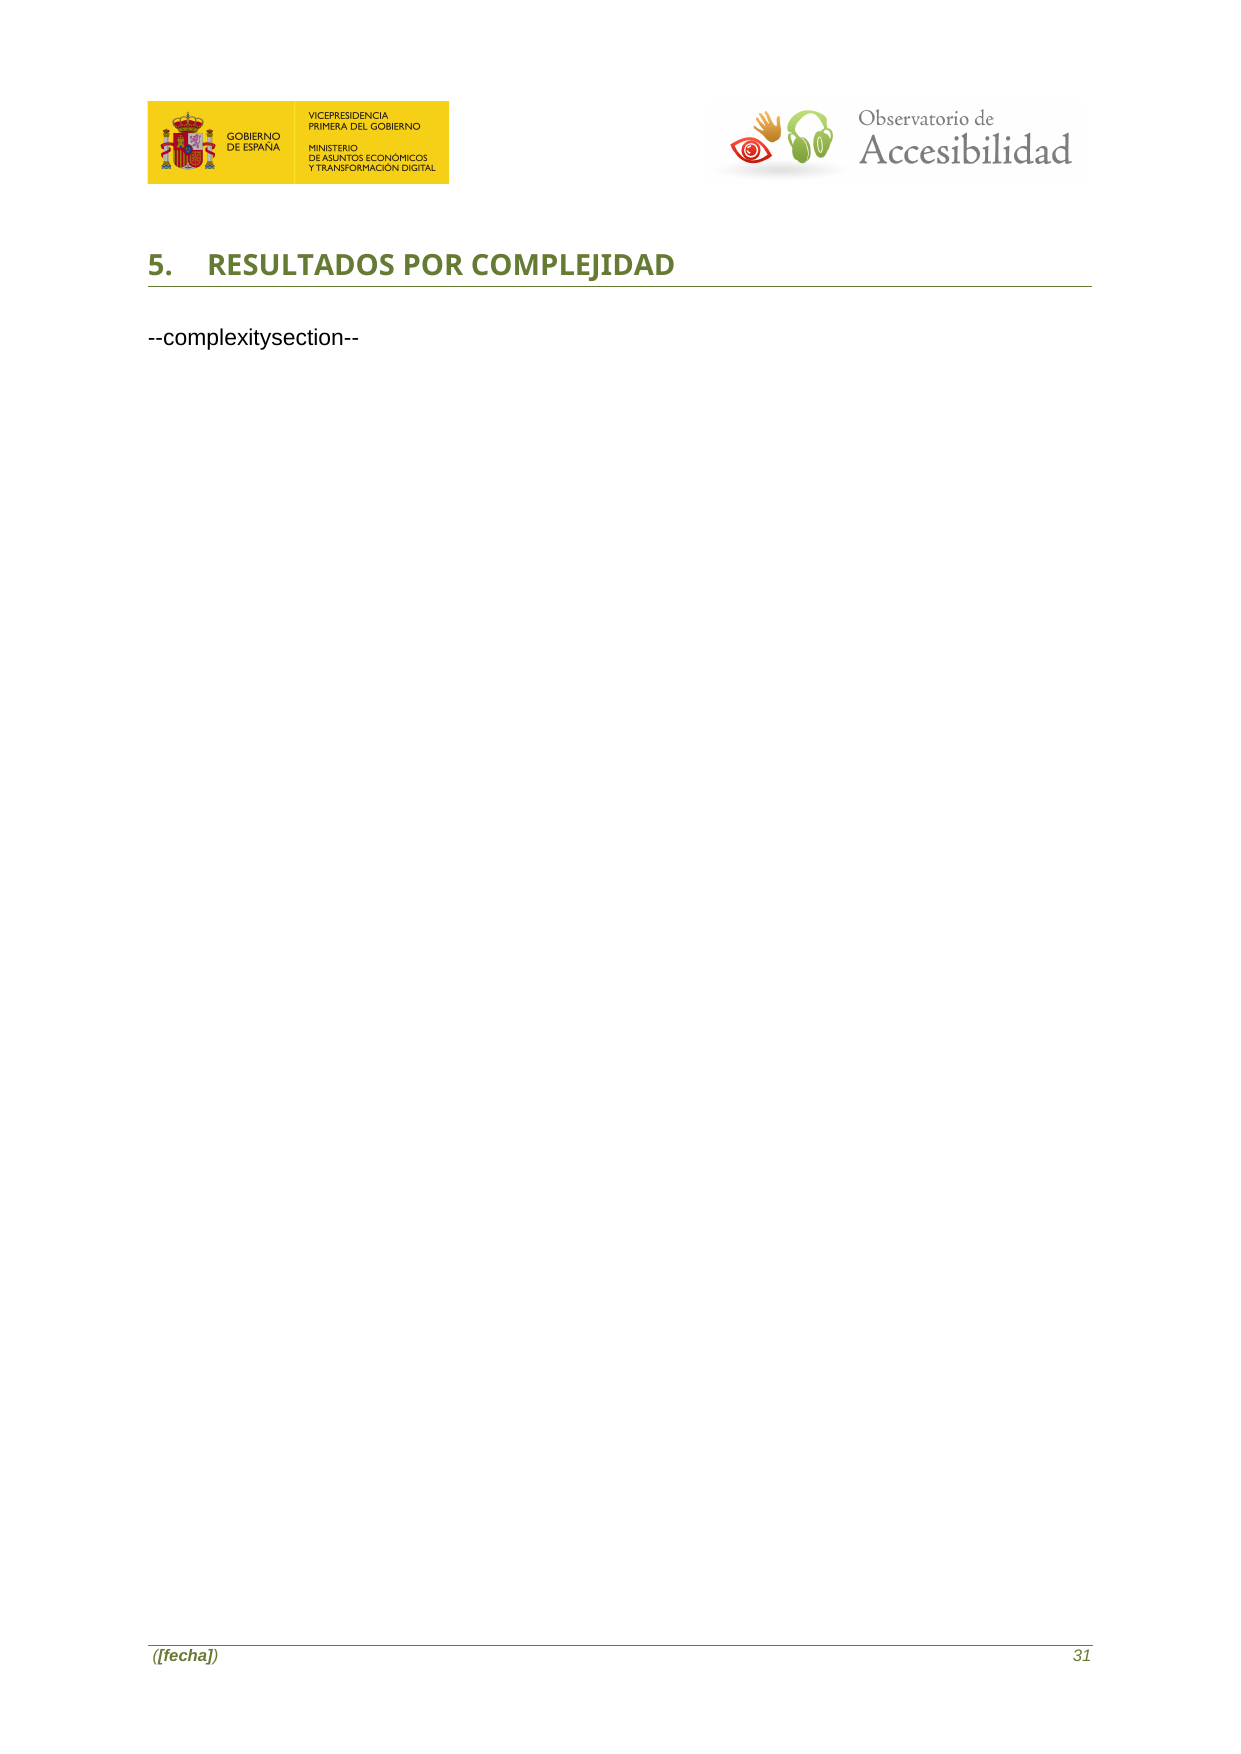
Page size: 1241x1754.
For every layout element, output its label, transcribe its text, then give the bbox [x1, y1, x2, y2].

picture [710, 101, 1086, 184]
text --complexitysection-- [148, 324, 1092, 351]
picture [147, 101, 450, 184]
subtitle Resultados por complejidad [148, 245, 1092, 286]
